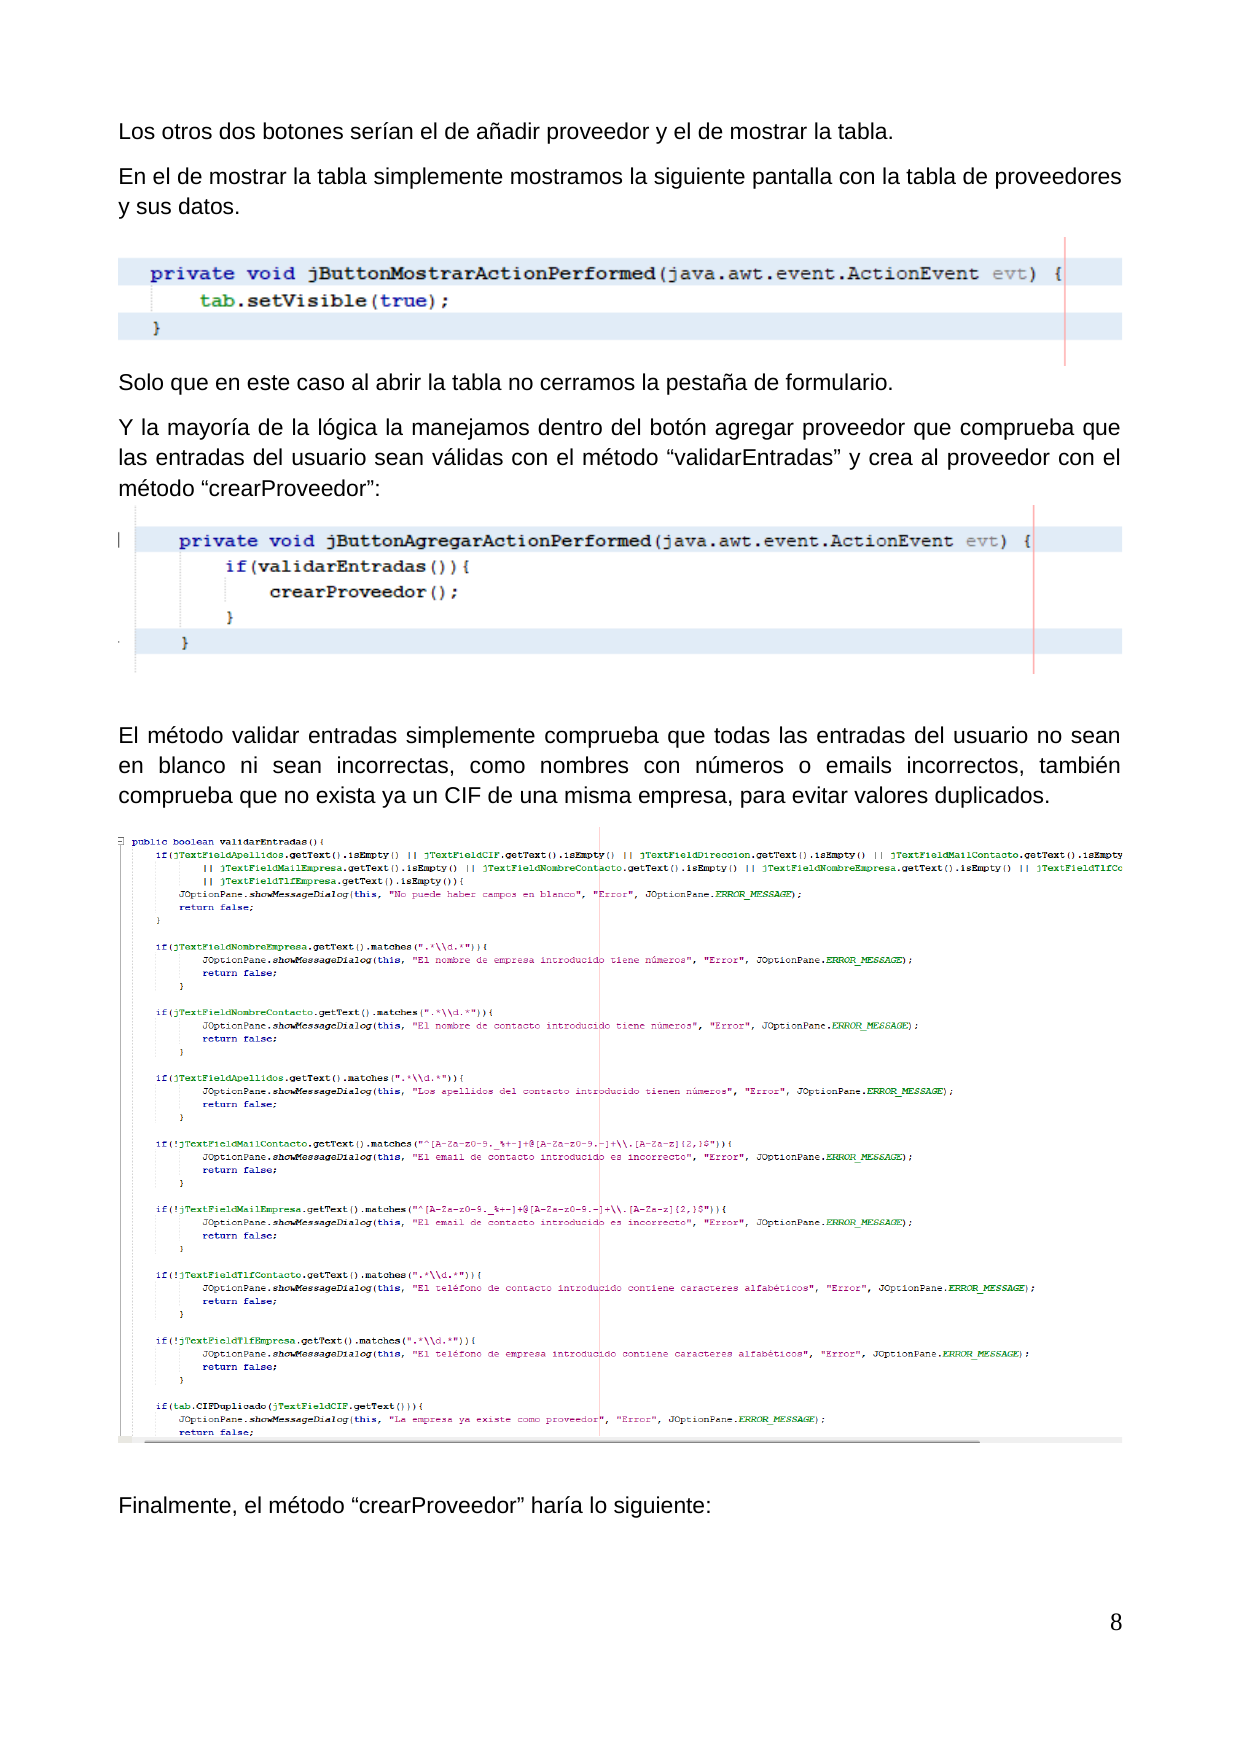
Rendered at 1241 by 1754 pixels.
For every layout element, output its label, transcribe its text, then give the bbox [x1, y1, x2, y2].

text Solo que en este caso al abrir la tabla no cerramos la pestaña de formulario. [118, 366, 1122, 396]
text Los otros dos botones serían el de añadir proveedor y el de mostrar la tabla. [118, 118, 1122, 144]
picture [118, 505, 1123, 674]
picture [118, 827, 1123, 1443]
text El método validar entradas simplemente comprueba que todas las entradas del usuario no sean en blanco ni sean incorrectas, como nombres con números o emails incorrectos, también comprueba que no exista ya un CIF de una misma empresa, para evitar valores duplicados. [118, 722, 1122, 809]
text Y la mayoría de la lógica la manejamos dentro del botón agregar proveedor que comprueba que las entradas del usuario sean válidas con el método “validarEntradas” y crea al proveedor con el método “crearProveedor”: [118, 414, 1122, 501]
picture [118, 237, 1123, 366]
text Finalmente, el método “crearProveedor” haría lo siguiente: [118, 1492, 1122, 1518]
text En el de mostrar la tabla simplemente mostramos la siguiente pantalla con la tabla de proveedores y sus datos. [118, 163, 1122, 219]
